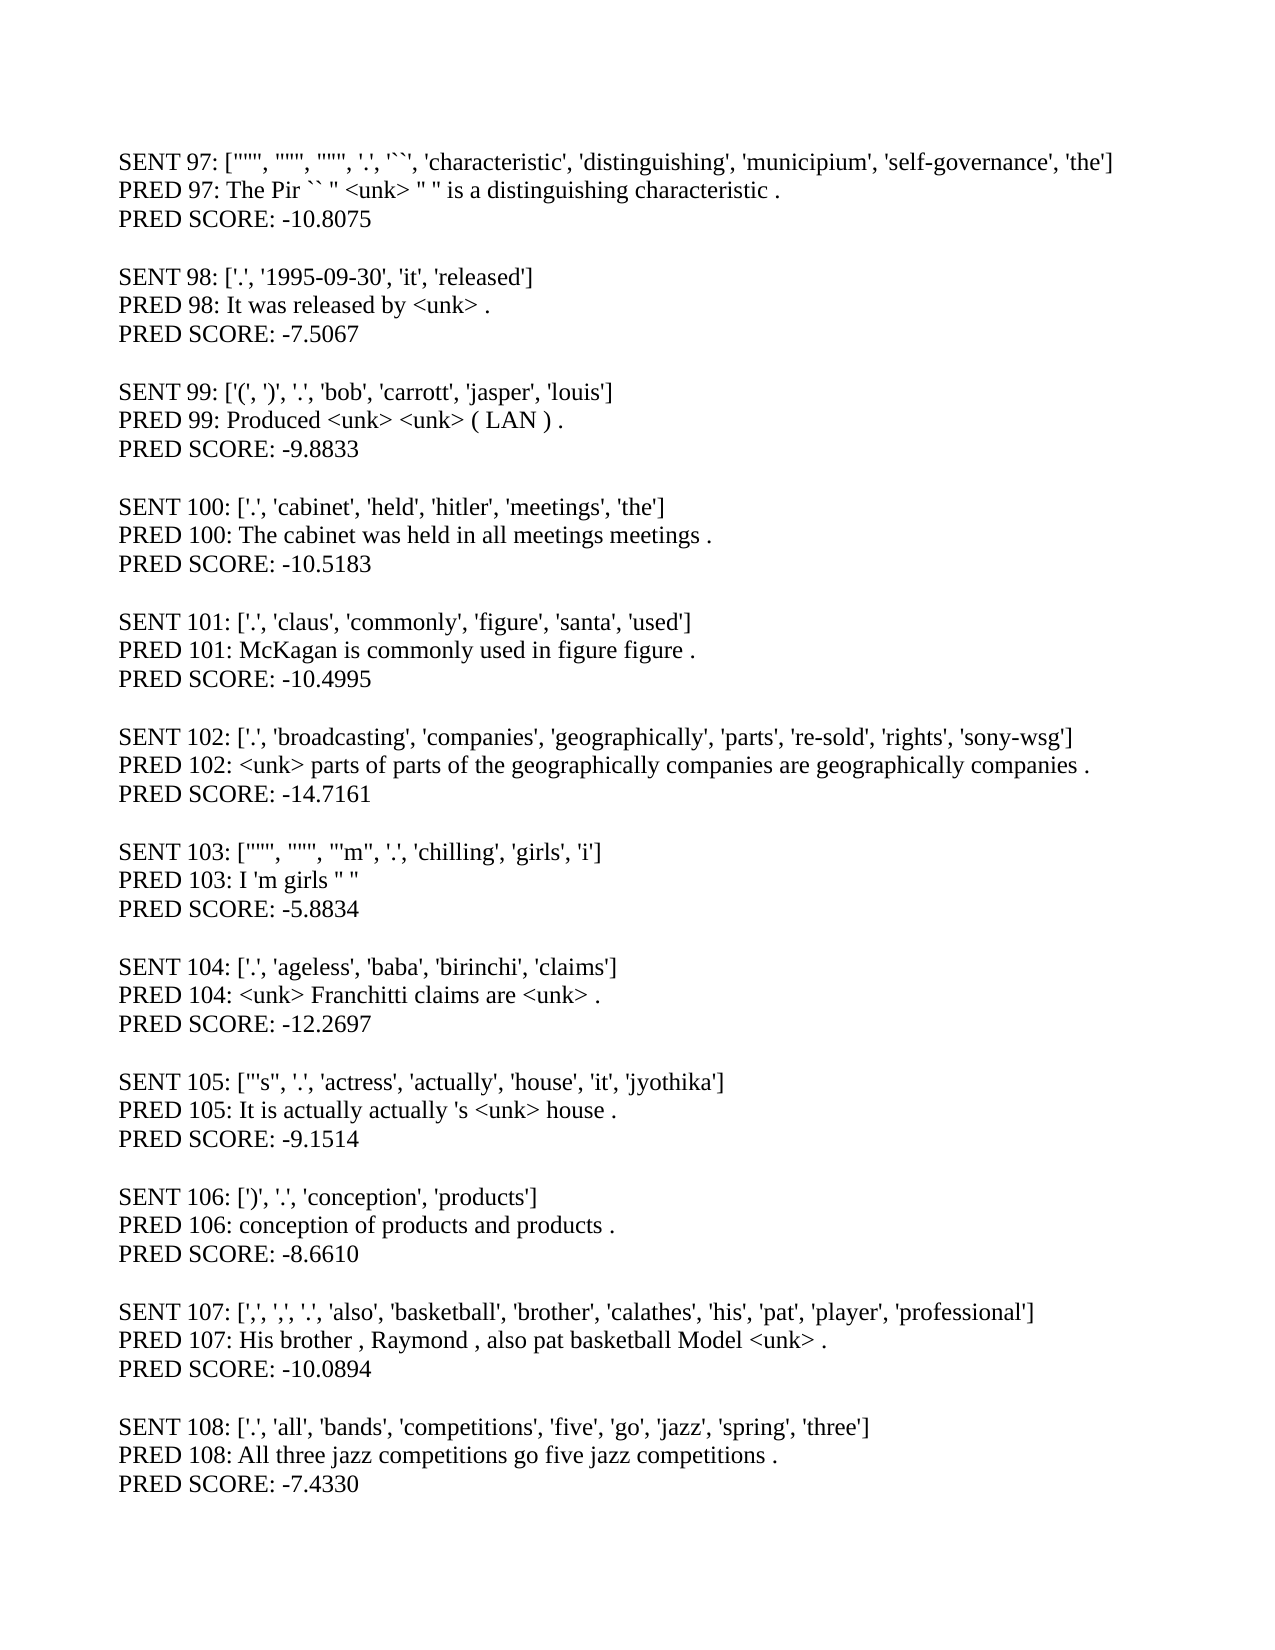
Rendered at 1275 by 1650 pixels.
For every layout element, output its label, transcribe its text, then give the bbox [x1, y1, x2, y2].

text PRED SCORE: -14.7161 [118, 779, 1157, 808]
text PRED SCORE: -12.2697 [118, 1009, 1157, 1038]
text PRED SCORE: -7.4330 [118, 1469, 1157, 1498]
text PRED 100: The cabinet was held in all meetings meetings . [118, 521, 1157, 549]
text SENT 102: ['.', 'broadcasting', 'companies', 'geographically', 'parts', 're-sold', 'rights', 'sony-wsg'] [118, 722, 1157, 751]
text SENT 106: [')', '.', 'conception', 'products'] [118, 1182, 1157, 1211]
text PRED 99: Produced <unk> <unk> ( LAN ) . [118, 406, 1157, 434]
text PRED SCORE: -9.1514 [118, 1124, 1157, 1153]
text PRED SCORE: -7.5067 [118, 319, 1157, 348]
text SENT 100: ['.', 'cabinet', 'held', 'hitler', 'meetings', 'the'] [118, 492, 1157, 521]
text SENT 99: ['(', ')', '.', 'bob', 'carrott', 'jasper', 'louis'] [118, 377, 1157, 406]
text PRED SCORE: -10.8075 [118, 204, 1157, 233]
text PRED SCORE: -10.0894 [118, 1354, 1157, 1383]
text PRED SCORE: -10.4995 [118, 664, 1157, 693]
text PRED 101: McKagan is commonly used in figure figure . [118, 636, 1157, 664]
text PRED 106: conception of products and products . [118, 1211, 1157, 1239]
text SENT 103: ["''", "''", "'m", '.', 'chilling', 'girls', 'i'] [118, 837, 1157, 866]
text PRED SCORE: -10.5183 [118, 549, 1157, 578]
text SENT 101: ['.', 'claus', 'commonly', 'figure', 'santa', 'used'] [118, 607, 1157, 636]
text PRED 105: It is actually actually 's <unk> house . [118, 1096, 1157, 1124]
text PRED 97: The Pir `` '' <unk> '' '' is a distinguishing characteristic . [118, 176, 1157, 204]
text SENT 107: [',', ',', '.', 'also', 'basketball', 'brother', 'calathes', 'his', 'pat', 'player', 'professional'] [118, 1297, 1157, 1326]
text PRED 104: <unk> Franchitti claims are <unk> . [118, 981, 1157, 1009]
text SENT 97: ["''", "''", "''", '.', '``', 'characteristic', 'distinguishing', 'municipium', 'self-governance', 'the'] [118, 147, 1157, 176]
text PRED SCORE: -9.8833 [118, 434, 1157, 463]
text PRED SCORE: -8.6610 [118, 1239, 1157, 1268]
text PRED 108: All three jazz competitions go five jazz competitions . [118, 1441, 1157, 1469]
text PRED 107: His brother , Raymond , also pat basketball Model <unk> . [118, 1326, 1157, 1354]
text SENT 108: ['.', 'all', 'bands', 'competitions', 'five', 'go', 'jazz', 'spring', 'three'] [118, 1412, 1157, 1441]
text SENT 98: ['.', '1995-09-30', 'it', 'released'] [118, 262, 1157, 291]
text SENT 104: ['.', 'ageless', 'baba', 'birinchi', 'claims'] [118, 952, 1157, 981]
text PRED 103: I 'm girls '' '' [118, 866, 1157, 894]
text PRED 98: It was released by <unk> . [118, 291, 1157, 319]
text PRED 102: <unk> parts of parts of the geographically companies are geographically companies . [118, 751, 1157, 779]
text PRED SCORE: -5.8834 [118, 894, 1157, 923]
text SENT 105: ["'s", '.', 'actress', 'actually', 'house', 'it', 'jyothika'] [118, 1067, 1157, 1096]
